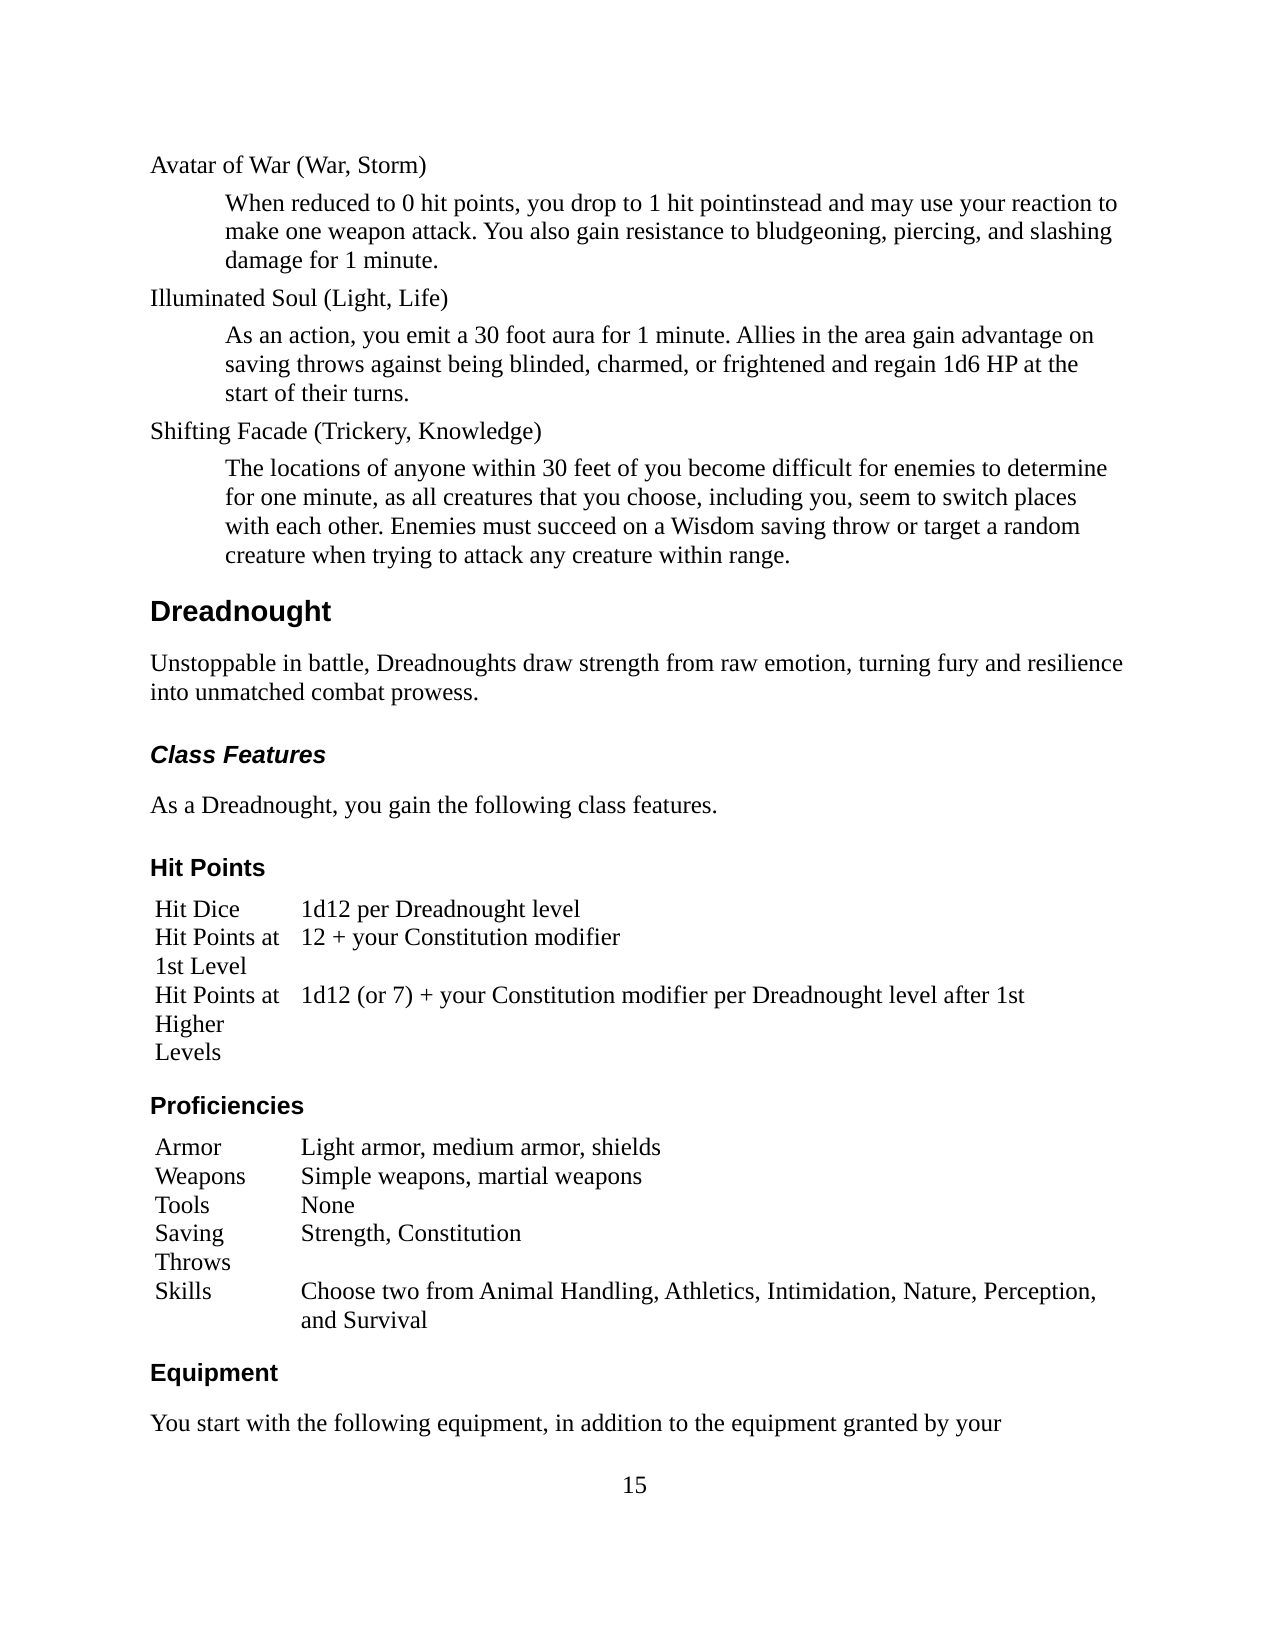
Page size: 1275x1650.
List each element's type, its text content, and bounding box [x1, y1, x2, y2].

subtitle Equipment [150, 1358, 1125, 1387]
table_cell None [296, 1190, 1125, 1218]
subtitle Hit Points [150, 853, 1125, 881]
table_header Hit Dice [150, 894, 296, 922]
table_cell Skills [150, 1276, 296, 1333]
table_header Light armor, medium armor, shields [296, 1132, 1125, 1161]
text As an action, you emit a 30 foot aura for 1 minute. Allies in the area gain advantage on saving throws against being blinded, charmed, or frightened and regain 1d6 HP at the start of their turns. [225, 321, 1125, 407]
subtitle Class Features [150, 740, 1125, 768]
text The locations of anyone within 30 feet of you become difficult for enemies to determine for one minute, as all creatures that you choose, including you, seem to switch places with each other. Enemies must succeed on a Wisdom saving throw or target a random creature when trying to attack any creature within range. [225, 453, 1125, 568]
table_cell Choose two from Animal Handling, Athletics, Intimidation, Nature, Perception, and Survival [296, 1276, 1125, 1333]
text As a Dreadnought, you gain the following class features. [150, 790, 1125, 819]
table_cell 1d12 (or 7) + your Constitution modifier per Dreadnought level after 1st [296, 980, 1125, 1066]
text You start with the following equipment, in addition to the equipment granted by your [150, 1408, 1125, 1437]
table_cell Hit Points at 1st Level [150, 923, 296, 980]
table_cell 12 + your Constitution modifier [296, 923, 1125, 980]
table_cell Hit Points at Higher Levels [150, 980, 296, 1066]
table_header 1d12 per Dreadnought level [296, 894, 1125, 922]
table_cell Strength, Constitution [296, 1219, 1125, 1276]
subtitle Dreadnought [150, 593, 1125, 627]
table_cell Weapons [150, 1161, 296, 1190]
text Illuminated Soul (Light, Life) [150, 283, 1125, 312]
text Shifting Facade (Trickery, Knowledge) [150, 416, 1125, 444]
text When reduced to 0 hit points, you drop to 1 hit pointinstead and may use your reaction to make one weapon attack. You also gain resistance to bludgeoning, piercing, and slashing damage for 1 minute. [225, 188, 1125, 274]
table_header Armor [150, 1132, 296, 1161]
subtitle Proficiencies [150, 1091, 1125, 1120]
text Avatar of War (War, Storm) [150, 150, 1125, 179]
table_cell Saving Throws [150, 1219, 296, 1276]
table_cell Simple weapons, martial weapons [296, 1161, 1125, 1190]
text Unstoppable in battle, Dreadnoughts draw strength from raw emotion, turning fury and resilience into unmatched combat prowess. [150, 648, 1125, 706]
table_cell Tools [150, 1190, 296, 1218]
